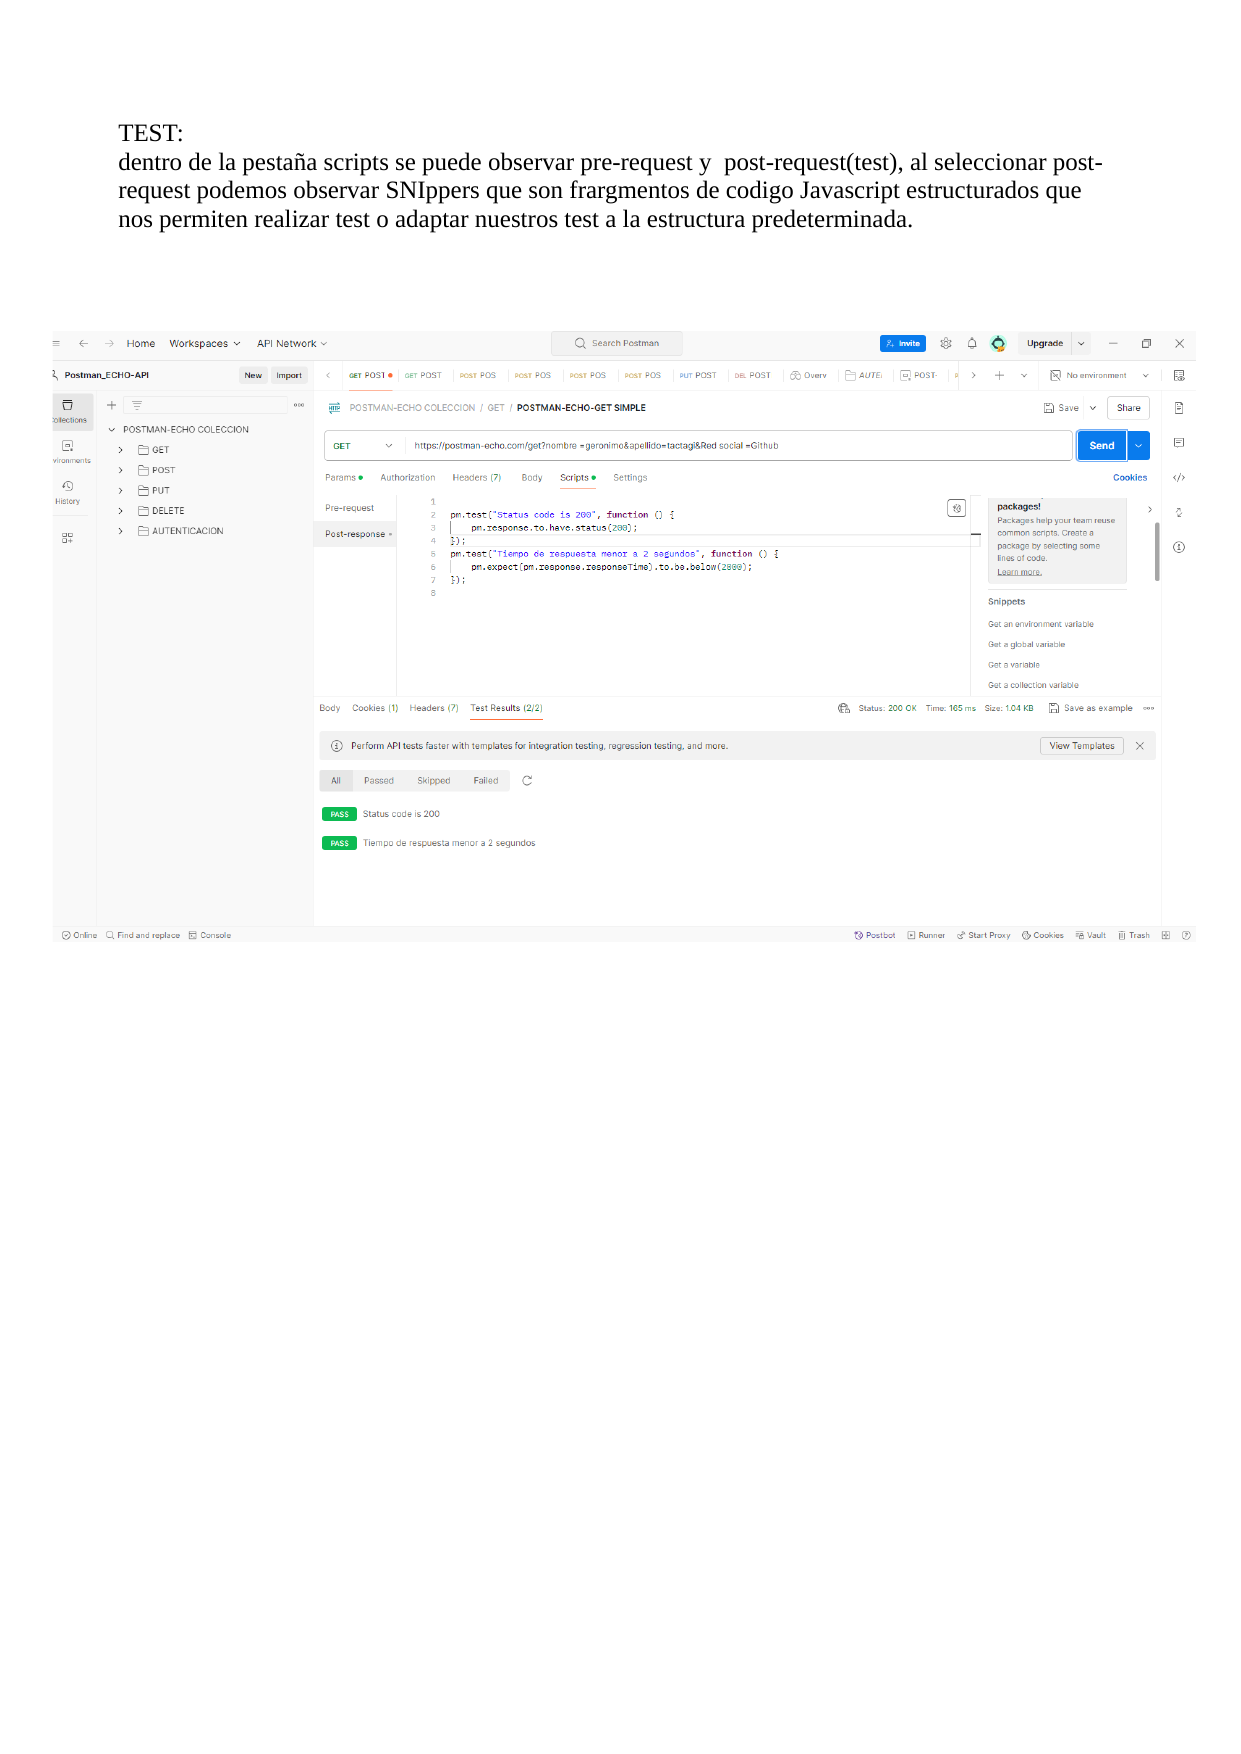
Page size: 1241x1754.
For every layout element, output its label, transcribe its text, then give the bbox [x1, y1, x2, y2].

text TEST: [118, 118, 1122, 147]
text dentro de la pestaña scripts se puede observar pre-request y post-request(test), al seleccionar post-request podemos observar SNIppers que son frargmentos de codigo Javascript estructurados que nos permiten realizar test o adaptar nuestros test a la estructura predeterminada. [118, 147, 1122, 233]
picture [52, 331, 1196, 942]
